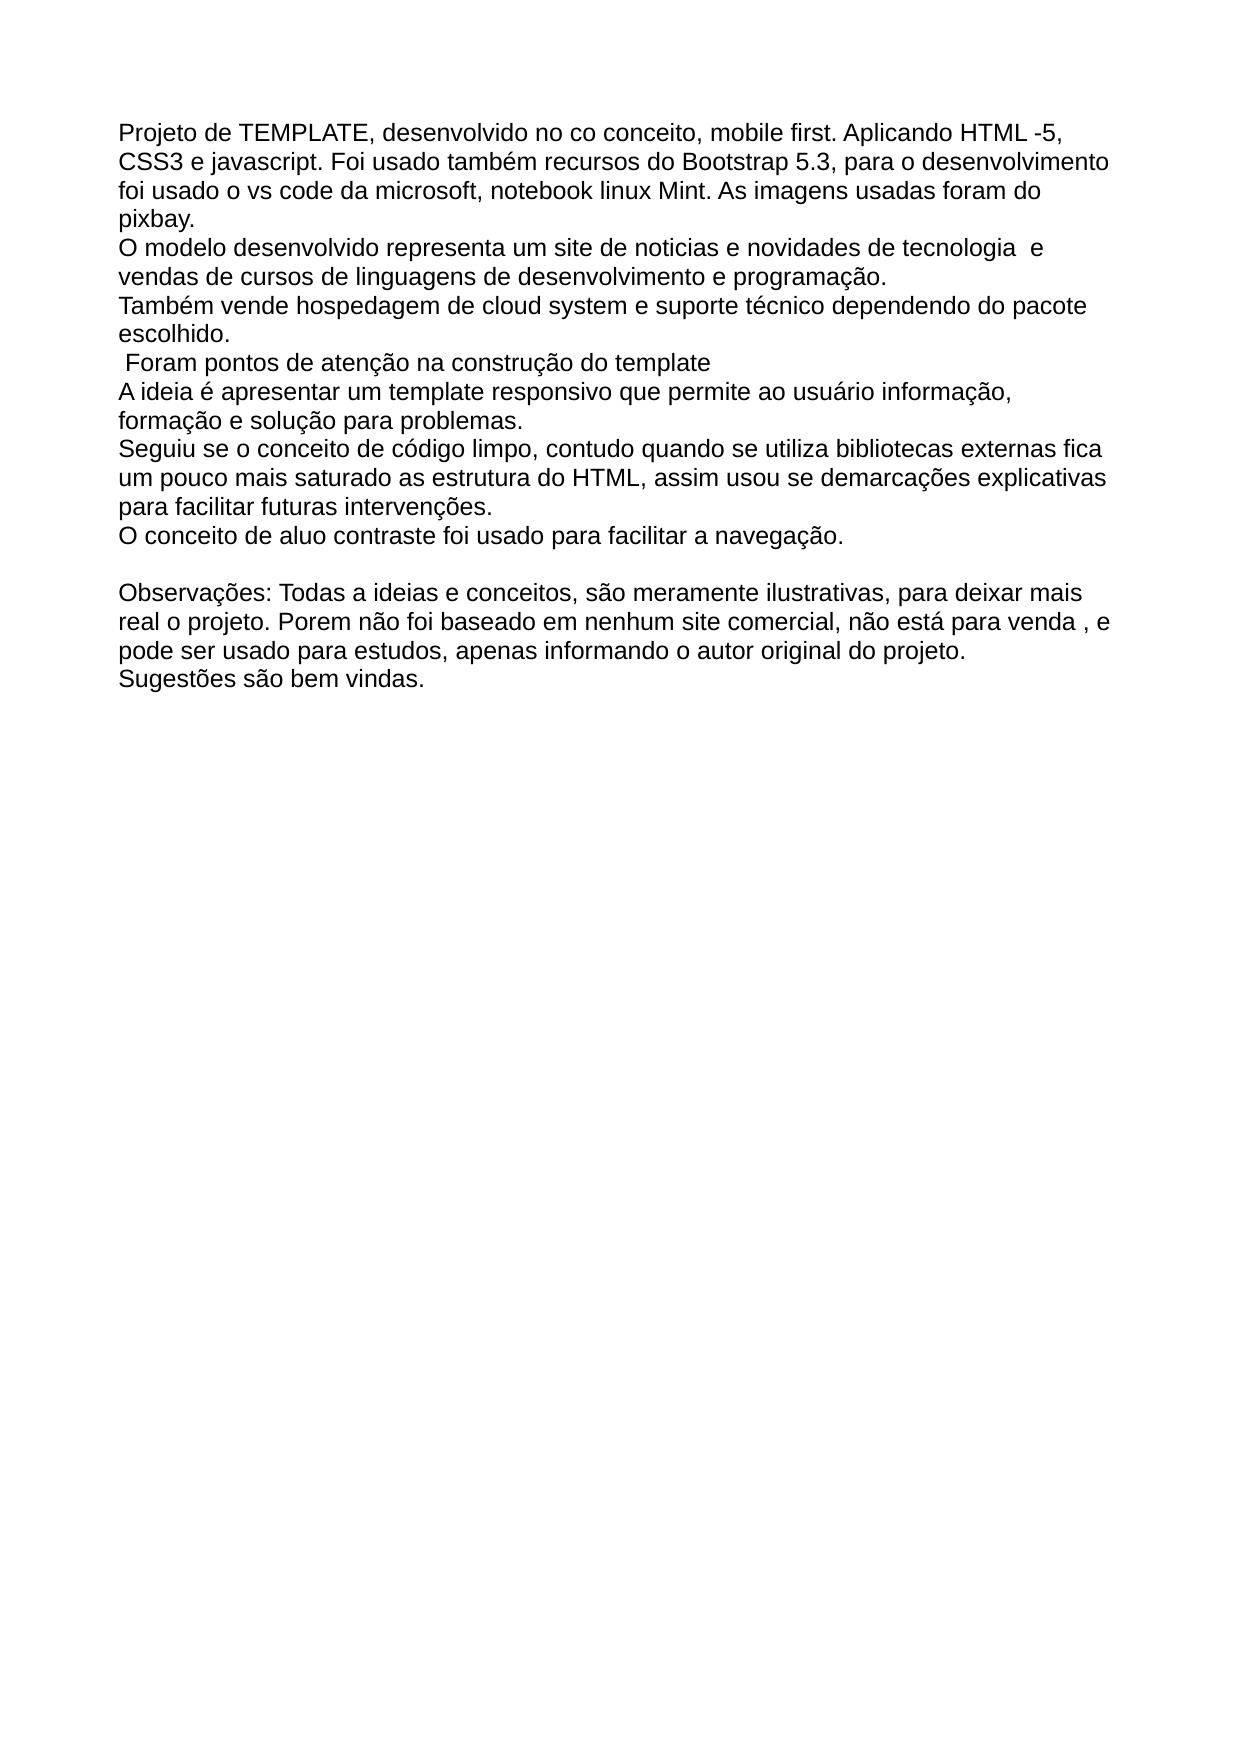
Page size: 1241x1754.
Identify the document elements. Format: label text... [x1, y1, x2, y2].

text O modelo desenvolvido representa um site de noticias e novidades de tecnologia e vendas de cursos de linguagens de desenvolvimento e programação. [118, 233, 1122, 291]
text O conceito de aluo contraste foi usado para facilitar a navegação. [118, 521, 1122, 549]
text Foram pontos de atenção na construção do template [118, 348, 1122, 377]
text Projeto de TEMPLATE, desenvolvido no co conceito, mobile first. Aplicando HTML -5, CSS3 e javascript. Foi usado também recursos do Bootstrap 5.3, para o desenvolvimento foi usado o vs code da microsoft, notebook linux Mint. As imagens usadas foram do pixbay. [118, 118, 1122, 233]
text Seguiu se o conceito de código limpo, contudo quando se utiliza bibliotecas externas fica um pouco mais saturado as estrutura do HTML, assim usou se demarcações explicativas para facilitar futuras intervenções. [118, 434, 1122, 521]
text Observações: Todas a ideias e conceitos, são meramente ilustrativas, para deixar mais real o projeto. Porem não foi baseado em nenhum site comercial, não está para venda , e pode ser usado para estudos, apenas informando o autor original do projeto. [118, 578, 1122, 664]
text A ideia é apresentar um template responsivo que permite ao usuário informação, formação e solução para problemas. [118, 377, 1122, 434]
text Também vende hospedagem de cloud system e suporte técnico dependendo do pacote escolhido. [118, 291, 1122, 348]
text Sugestões são bem vindas. [118, 664, 1122, 693]
